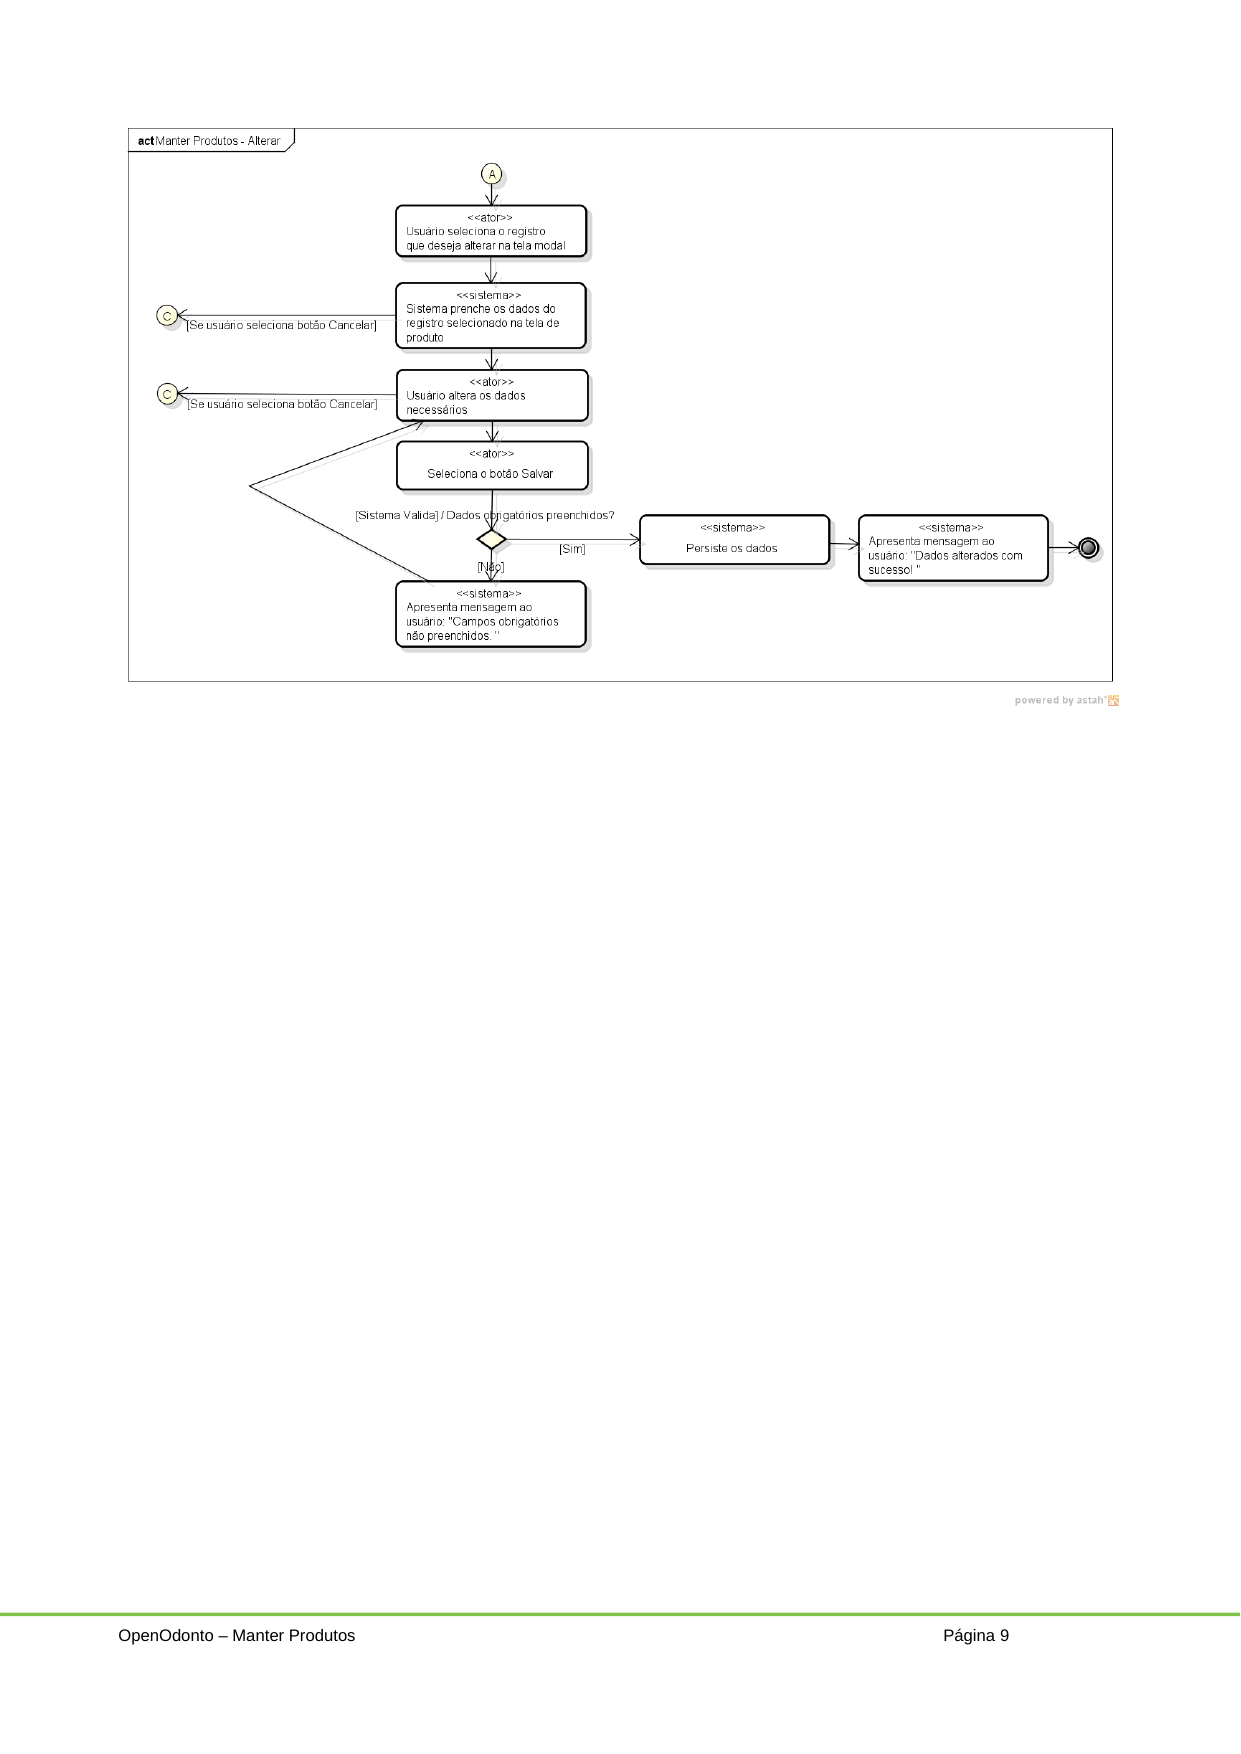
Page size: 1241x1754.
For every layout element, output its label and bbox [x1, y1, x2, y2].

picture [118, 118, 1122, 709]
